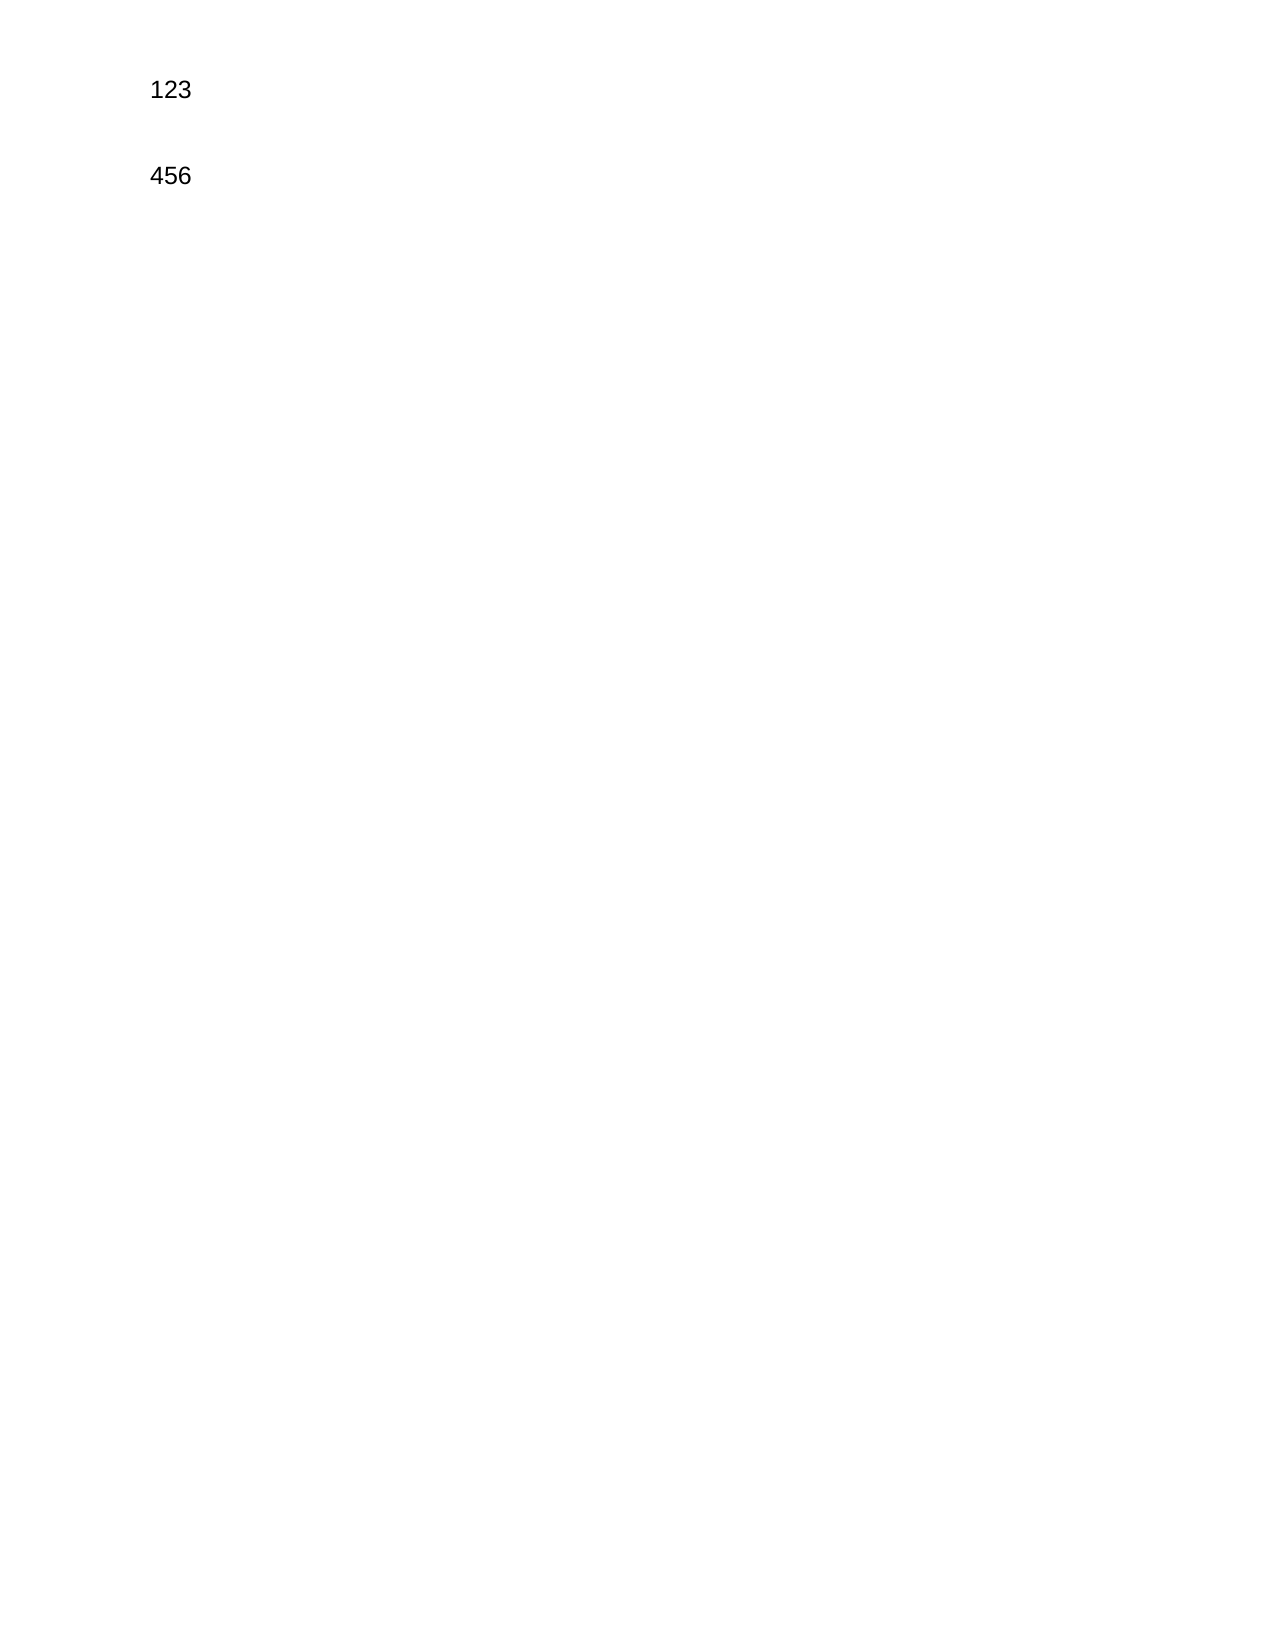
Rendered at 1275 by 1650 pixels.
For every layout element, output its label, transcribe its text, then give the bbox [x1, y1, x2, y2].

text 456 [150, 161, 1125, 190]
text 123 [150, 75, 1125, 104]
